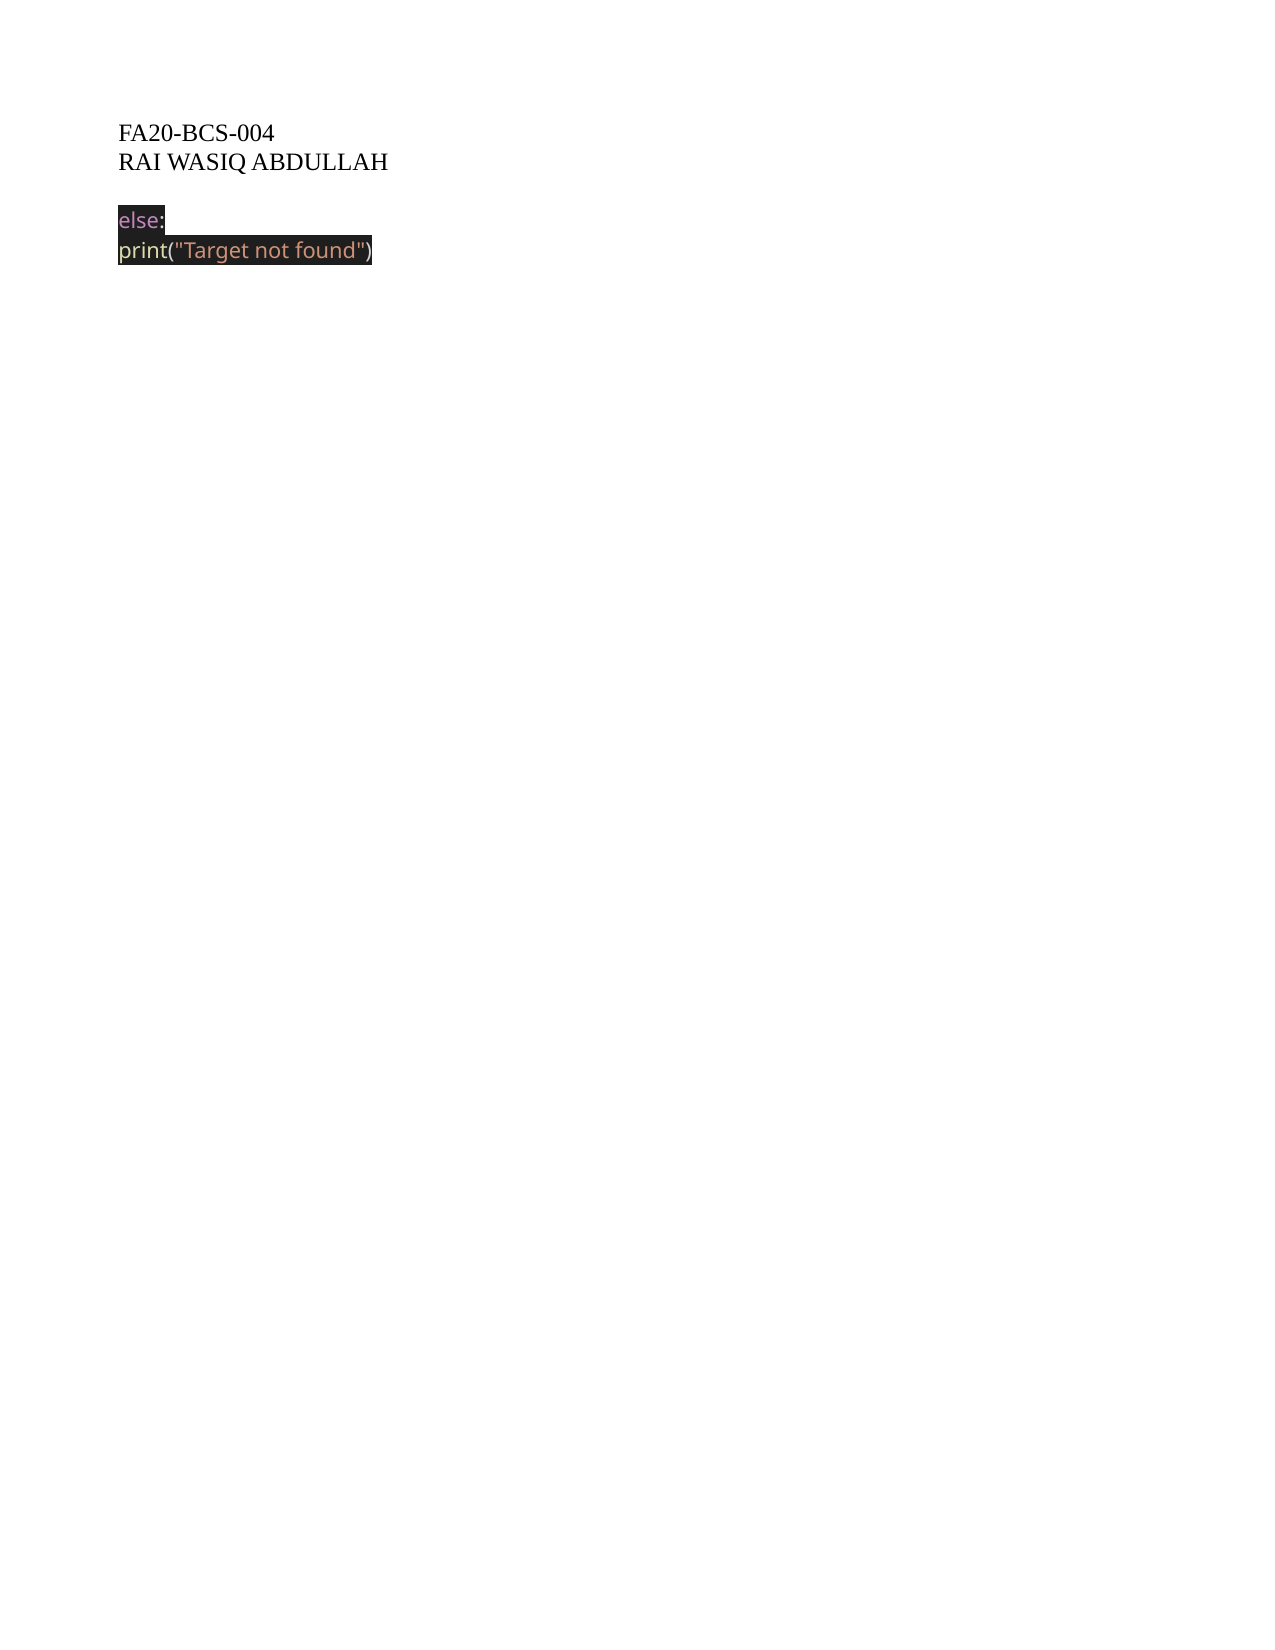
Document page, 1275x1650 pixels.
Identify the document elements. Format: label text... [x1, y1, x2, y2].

text print("Target not found") [118, 235, 1157, 265]
text else: [118, 205, 1157, 235]
